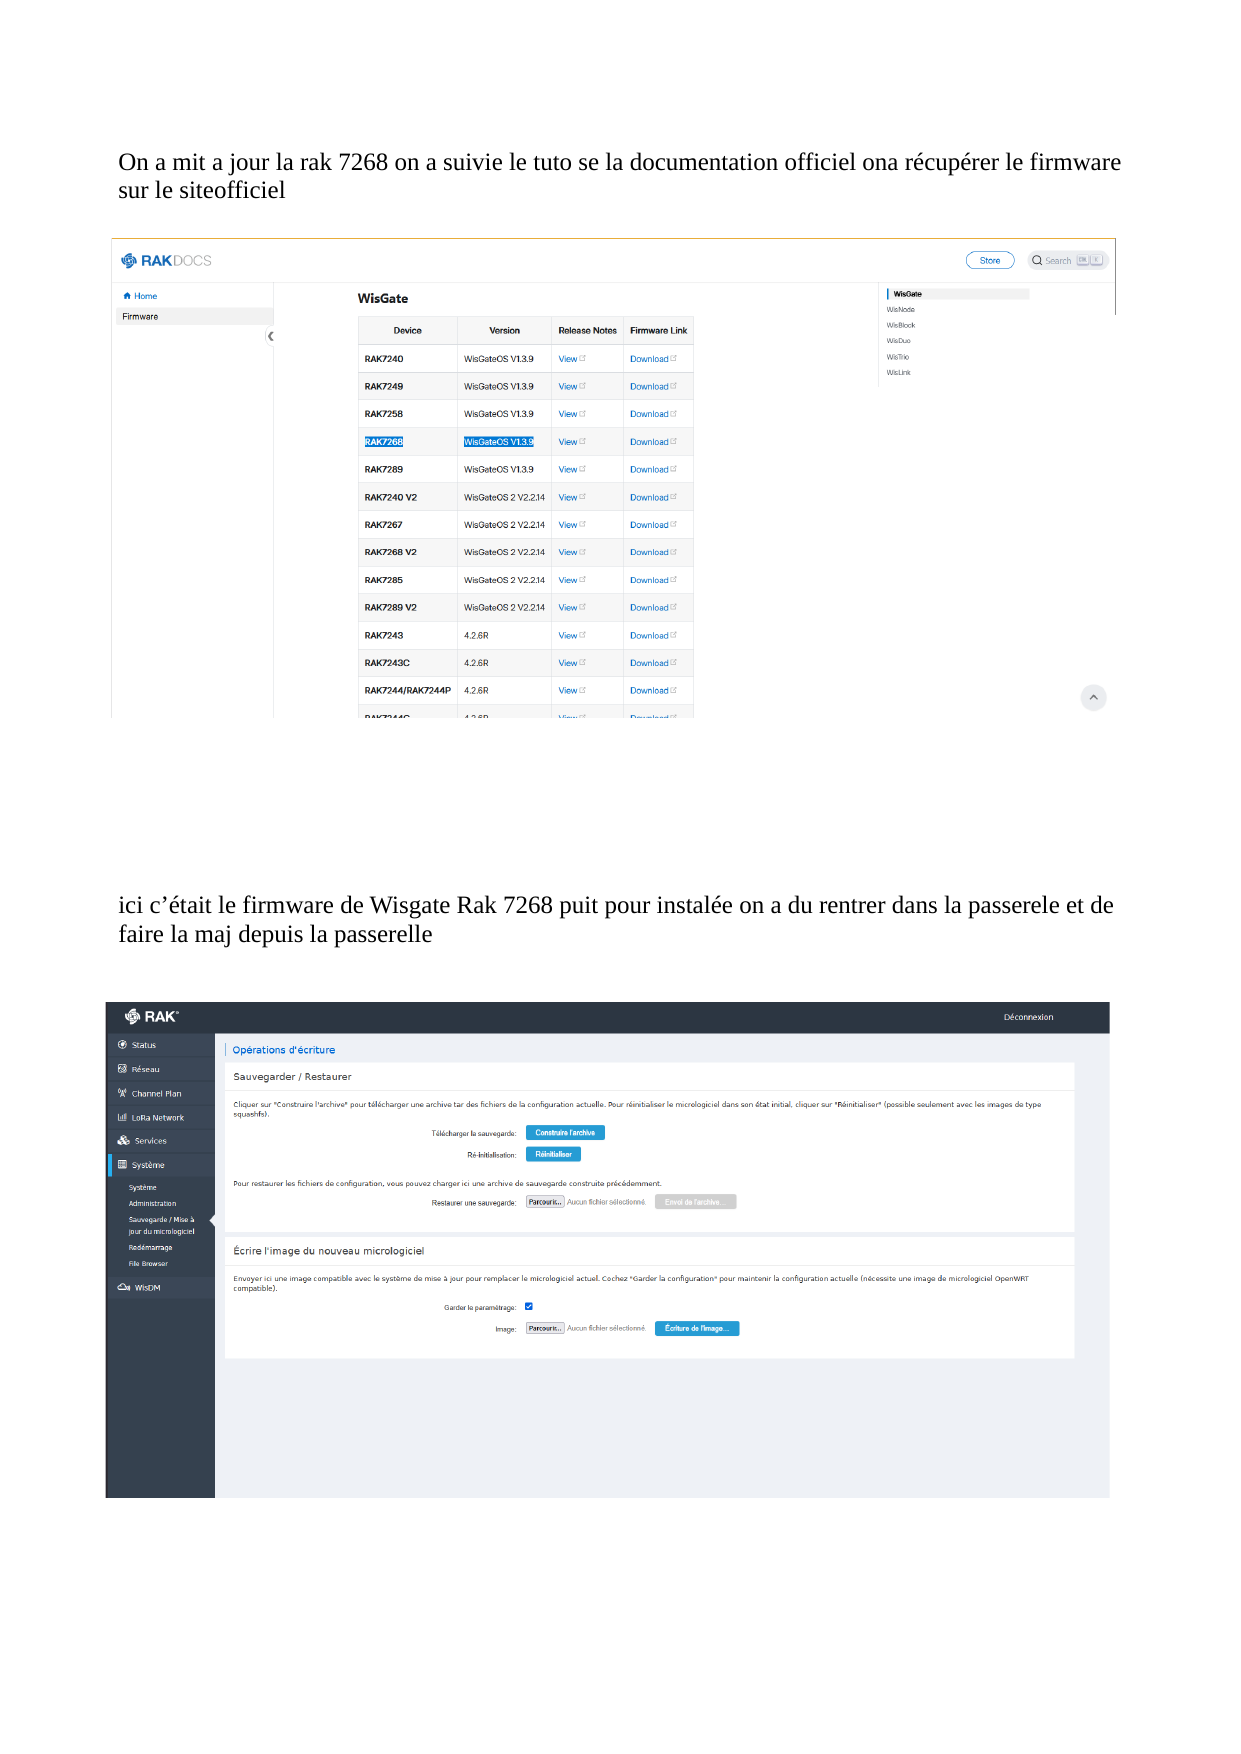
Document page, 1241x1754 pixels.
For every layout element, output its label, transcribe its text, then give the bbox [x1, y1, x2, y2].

picture [111, 238, 1116, 718]
picture [105, 1002, 1110, 1498]
text ici c’était le firmware de Wisgate Rak 7268 puit pour instalée on a du rentrer dans la passerele et de faire la maj depuis la passerelle [118, 890, 1122, 948]
text On a mit a jour la rak 7268 on a suivie le tuto se la documentation officiel ona récupérer le firmware sur le siteofficiel [118, 147, 1122, 204]
